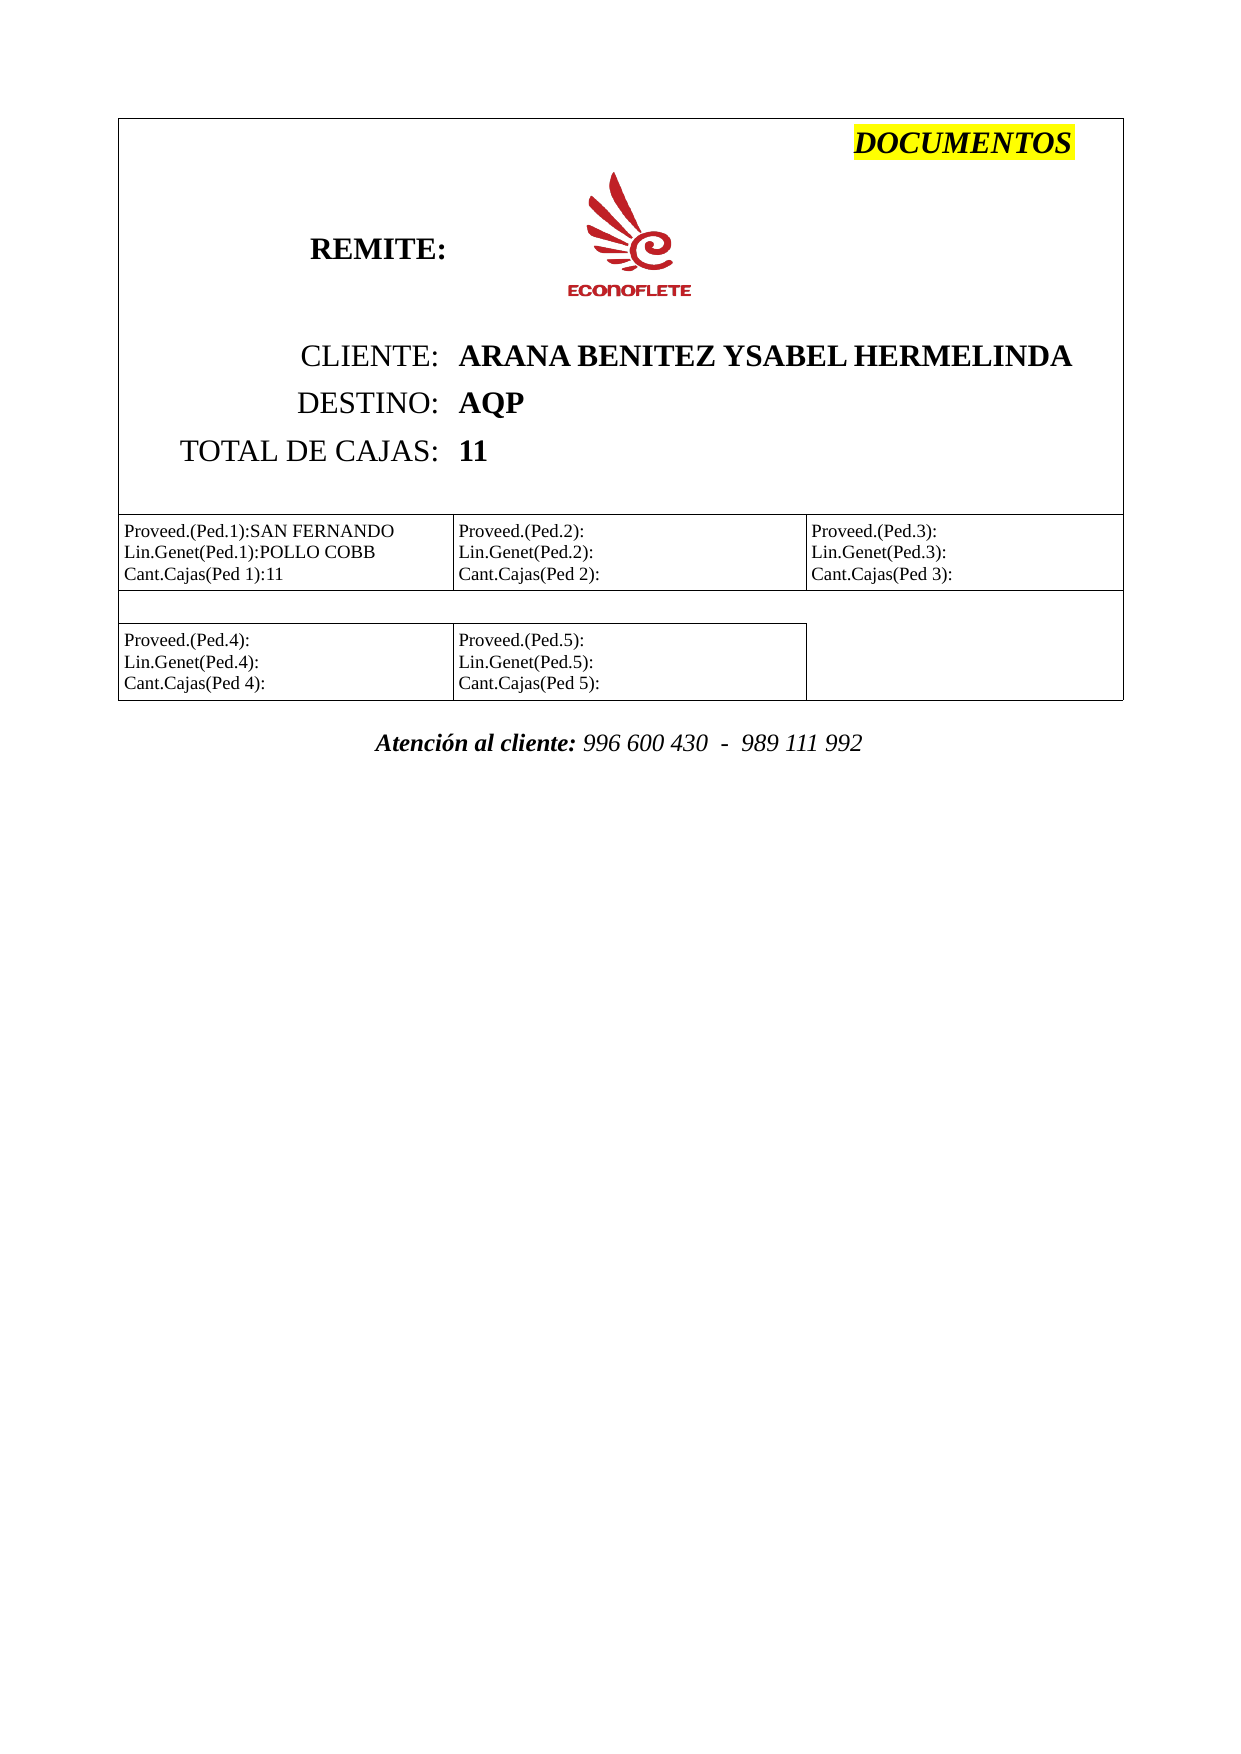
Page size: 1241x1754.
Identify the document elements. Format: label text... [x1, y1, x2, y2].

table_cell [806, 166, 1123, 332]
table_cell REMITE: [119, 166, 453, 332]
table_cell DESTINO: [119, 379, 453, 426]
table_cell AQP [453, 379, 806, 426]
table_cell Proveed.(Ped.3): Lin.Genet(Ped.3): Cant.Cajas(Ped 3): [807, 515, 1123, 590]
table_header [453, 119, 806, 166]
table_cell ARANA BENITEZ YSABEL HERMELINDA [453, 332, 1123, 379]
table_cell TOTAL DE CAJAS: [119, 426, 453, 474]
table_cell [119, 474, 453, 514]
table_cell [453, 591, 806, 623]
text Atención al cliente: 996 600 430 - 989 111 992 [118, 728, 1122, 757]
picture [552, 171, 707, 297]
table_header DOCUMENTOS [806, 119, 1123, 166]
table_cell [119, 591, 453, 623]
table_cell 11 [453, 426, 1123, 474]
table_cell [806, 591, 1123, 623]
table_cell CLIENTE: [119, 332, 453, 379]
table_cell Proveed.(Ped.5): Lin.Genet(Ped.5): Cant.Cajas(Ped 5): [454, 624, 806, 699]
table_header [119, 119, 453, 166]
table_cell [806, 379, 1123, 426]
table_cell [806, 474, 1123, 514]
table_cell [453, 166, 806, 332]
table_cell Proveed.(Ped.4): Lin.Genet(Ped.4): Cant.Cajas(Ped 4): [119, 624, 453, 699]
table_cell Proveed.(Ped.1):SAN FERNANDO Lin.Genet(Ped.1):POLLO COBB Cant.Cajas(Ped 1):11 [119, 515, 453, 590]
table_cell [807, 623, 1123, 699]
table_cell [453, 474, 806, 514]
table_cell Proveed.(Ped.2): Lin.Genet(Ped.2): Cant.Cajas(Ped 2): [454, 515, 806, 590]
